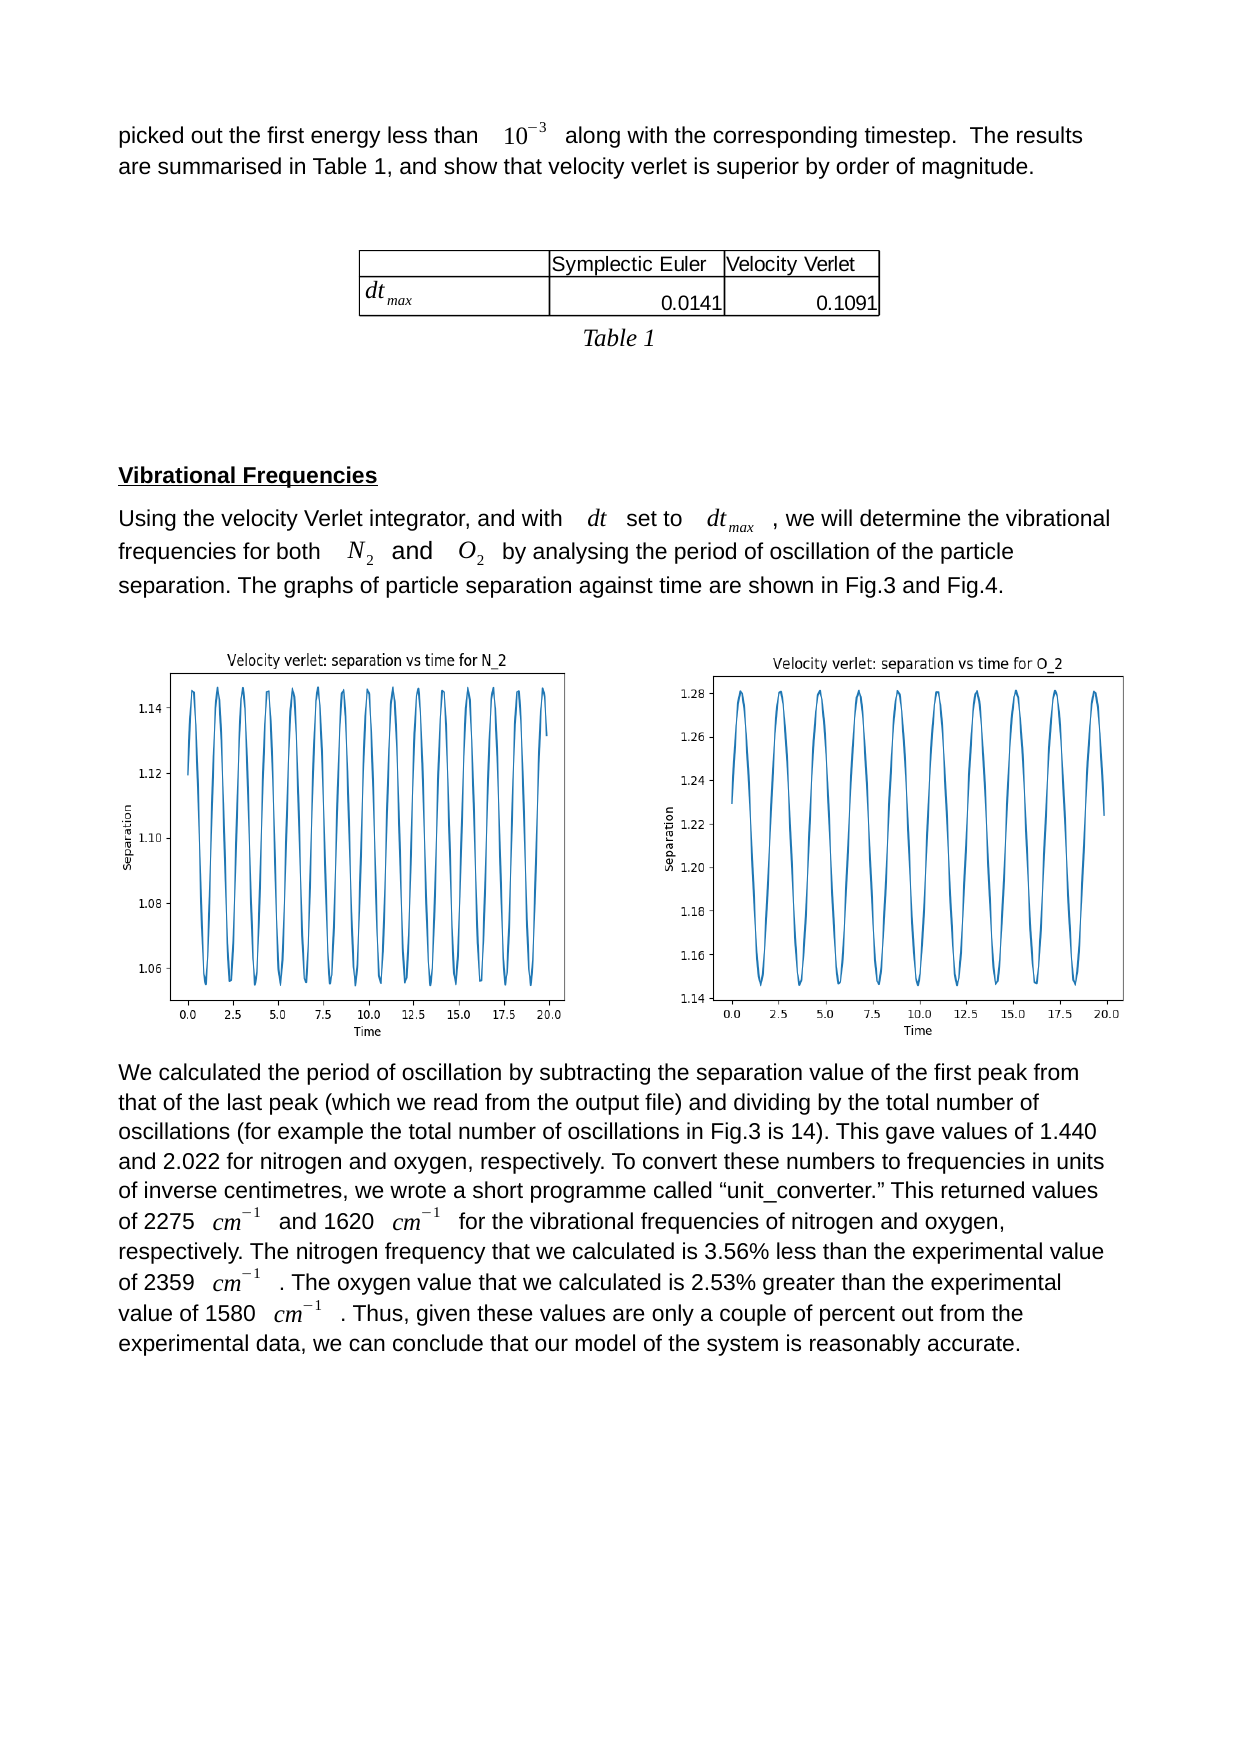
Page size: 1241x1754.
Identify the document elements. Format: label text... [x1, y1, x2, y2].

text We can clearly see from the graphs that the energy fluctuation using symplectic euler increases much faster with increasing than it does on using velocity verlet. In other words, velocity verlet allows us to use a much larger timestep for the same relative energy error. To calculate (the maximum that can be used to simulate the system with a relative energy fluctuation of less than ), we wrote code that ran through our list of energy fluctuations and picked out the first energy less than along with the corresponding timestep. The results are summarised in Table 1, and show that velocity verlet is superior by order of magnitude. [118, 118, 1122, 179]
text Using the velocity Verlet integrator, and with set to , we will determine the vibrational frequencies for both and by analysing the period of oscillation of the particle separation. The graphs of particle separation against time are shown in Fig.3 and Fig.4. [118, 503, 1122, 598]
picture [106, 622, 615, 1047]
text Table 1 [551, 252, 723, 275]
text Vibrational Frequencies [118, 459, 1122, 489]
text Table 1 [360, 252, 548, 275]
text Table 1 [360, 278, 548, 314]
text Table 1 [359, 316, 881, 352]
text Table 1 [726, 278, 878, 314]
text Table 1 [726, 252, 878, 275]
text We calculated the period of oscillation by subtracting the separation value of the first peak from that of the last peak (which we read from the output file) and dividing by the total number of oscillations (for example the total number of oscillations in Fig.3 is 14). This gave values of 1.440 and 2.022 for nitrogen and oxygen, respectively. To convert these numbers to frequencies in units of inverse centimetres, we wrote a short programme called “unit_converter.” This returned values of 2275and 1620for the vibrational frequencies of nitrogen and oxygen, respectively. The nitrogen frequency that we calculated is 3.56% less than the experimental value of 2359. The oxygen value that we calculated is 2.53% greater than the experimental value of 1580. Thus, given these values are only a couple of percent out from the experimental data, we can conclude that our model of the system is reasonably accurate. [118, 1055, 1122, 1357]
text Table 1 [551, 278, 723, 314]
picture [647, 625, 1175, 1046]
